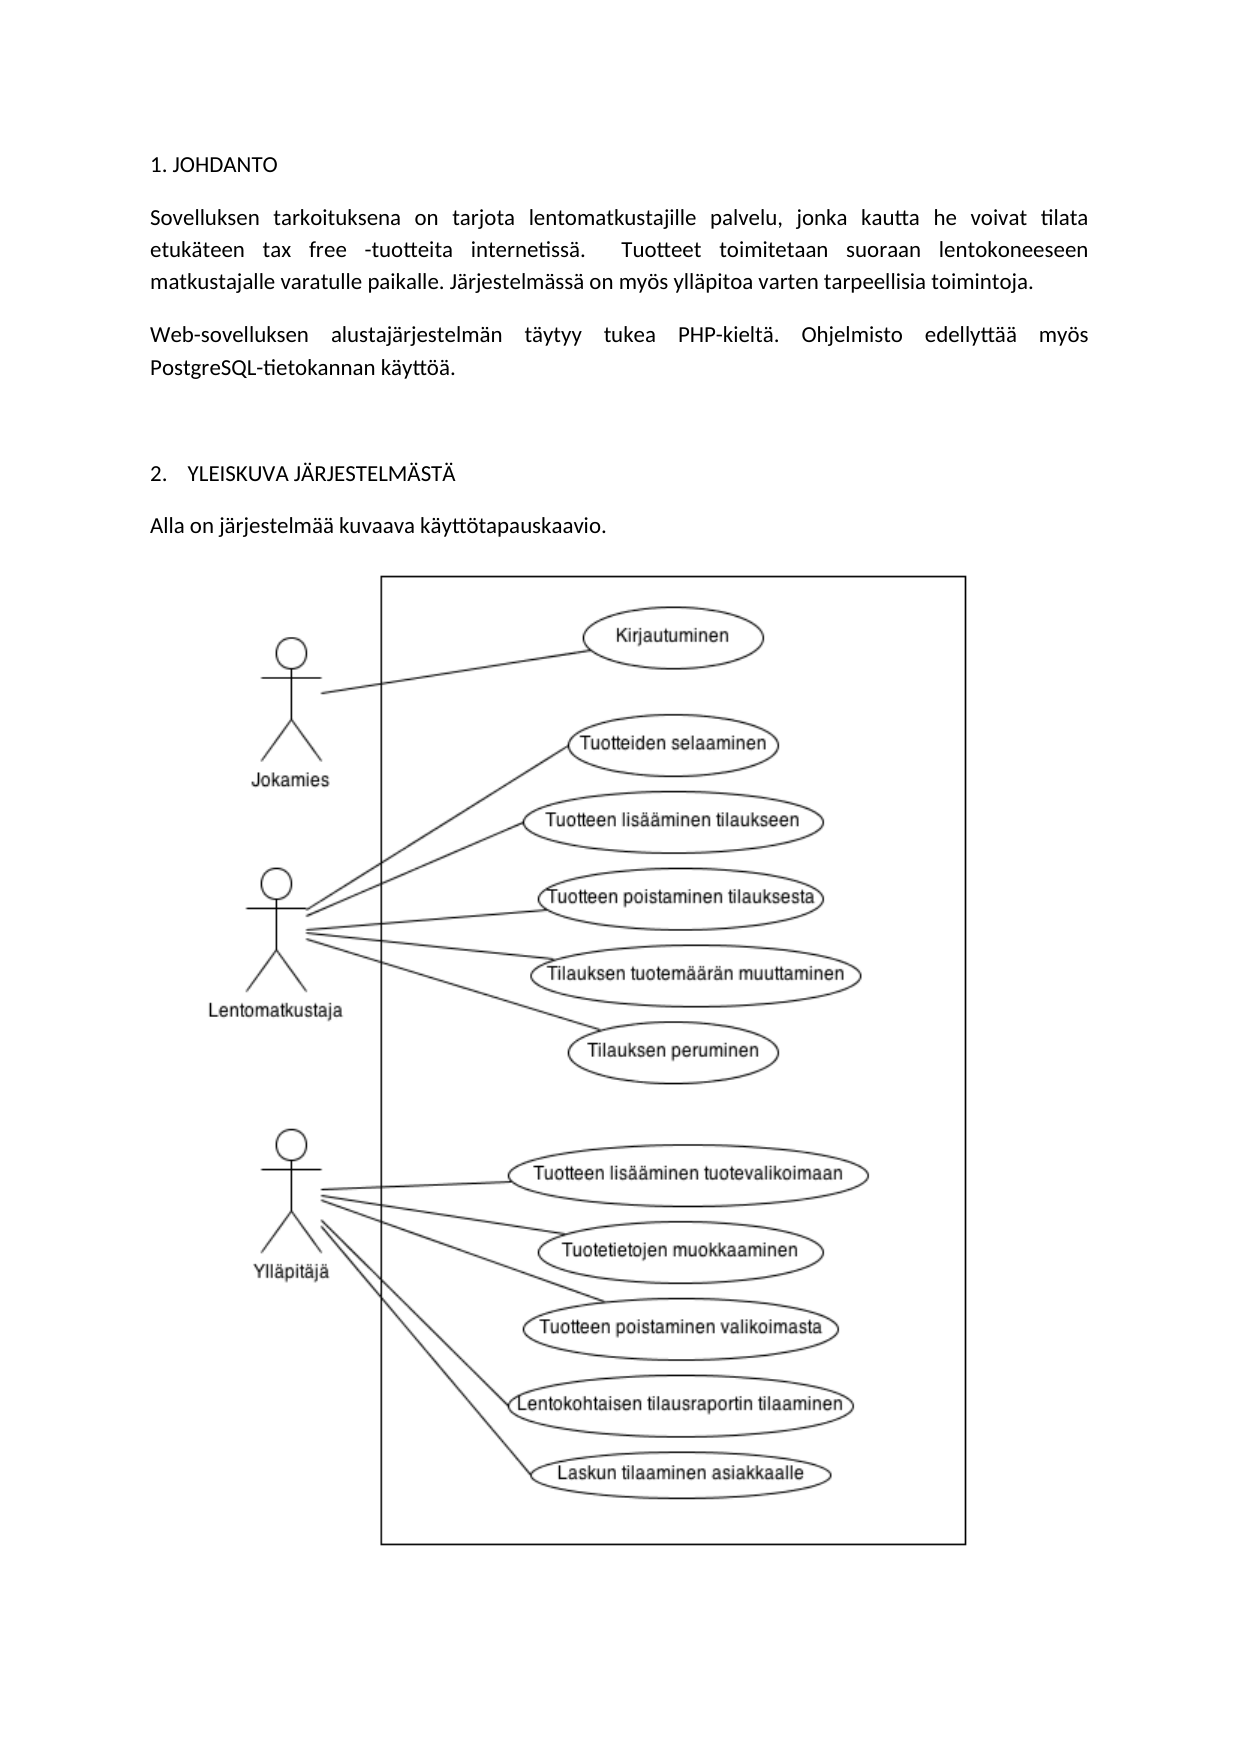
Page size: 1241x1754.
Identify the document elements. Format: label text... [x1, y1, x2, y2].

picture [204, 573, 968, 1547]
list YLEISKUVA JÄRJESTELMÄSTÄ [150, 459, 1090, 487]
text Alla on järjestelmää kuvaava käyttötapauskaavio. [150, 512, 1090, 540]
text Web-sovelluksen alustajärjestelmän täytyy tukea PHP-kieltä. Ohjelmisto edellyttää myös PostgreSQL-tietokannan käyttöä. [150, 320, 1090, 381]
text Sovelluksen tarkoituksena on tarjota lentomatkustajille palvelu, jonka kautta he voivat tilata etukäteen tax free -tuotteita internetissä. Tuotteet toimitetaan suoraan lentokoneeseen matkustajalle varatulle paikalle. Järjestelmässä on myös ylläpitoa varten tarpeellisia toimintoja. [150, 203, 1090, 295]
text 1. JOHDANTO [150, 150, 1090, 178]
